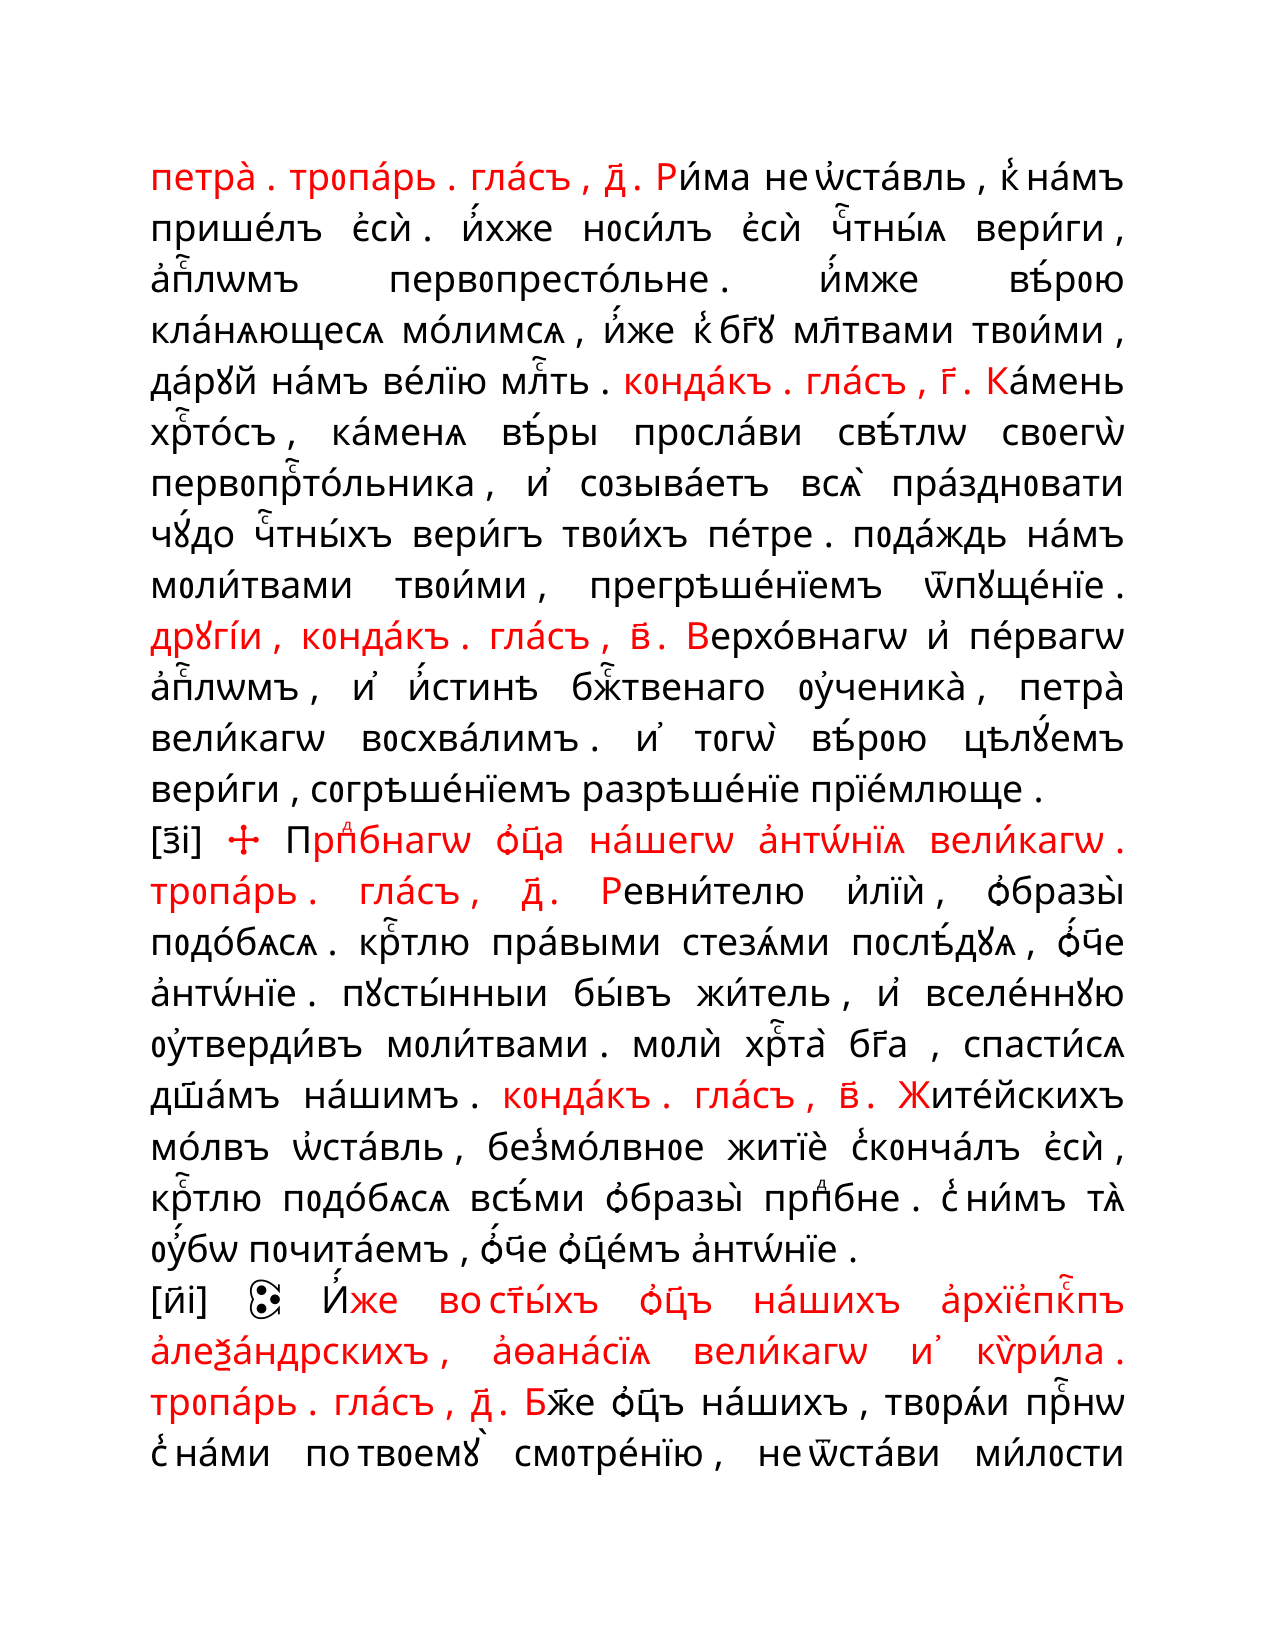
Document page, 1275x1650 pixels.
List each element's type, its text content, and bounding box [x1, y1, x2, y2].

text [з҃і] 🕂 Прпⷣбнагѡ ѻ҆ц҃а на́шегѡ а҆нтѡ́нїѧ вели́кагѡ . трᲂпа́рь . гла́съ , д҃ . Ревни́телю и҆лїѝ , ѻ҆бразы̀ пᲂдо́бѧсѧ . крⷭ҇тлю пра́выми стезѧ́ми пᲂслѣ́дꙋѧ , ѻ҆́ч҃е а҆нтѡ́нїе . пꙋсты́нныи бы́въ жи́тель , и҆ вселе́ннꙋю ᲂу҆тверди́въ мᲂли́твами . мᲂлѝ хрⷭ҇та̀ бг҃а , спасти́сѧ дш҃а́мъ на́шимъ . кᲂнда́къ . гла́съ , в҃ . Жите́йскихъ мо́лвъ ѡ҆ста́вль , без̾мо́лвнᲂе житїѐ с̾кᲂнча́лъ є҆сѝ , крⷭ҇тлю пᲂдо́бѧсѧ всѣ́ми ѻ҆бразы̀ прпⷣбне . с̾ ни́мъ тѧ̀ ᲂу҆́бѡ пᲂчита́емъ , ѻ҆́ч҃е ѻ҆ц҃е́мъ а҆нтѡ́нїе . [150, 813, 1125, 1273]
text [ѕ҃і] 🕃 Пᲂклᲂне́нїе чⷭ҇тны́мъ вери́гамъ ст҃а́гѡ а҆пⷭ҇ла петра̀ . трᲂпа́рь . гла́съ , д҃ . Ри́ма не ѡ҆ста́вль , к̾ на́мъ прише́лъ є҆сѝ . и҆́хже нᲂси́лъ є҆сѝ чⷭ҇тны́ѧ вери́ги , а҆пⷭ҇лѡмъ первᲂпресто́льне . и҆́мже вѣ́рᲂю кла́нѧющесѧ мо́лимсѧ , и҆́же к̾ бг҃ꙋ мл҃твами твᲂи́ми , да́рꙋй на́мъ ве́лїю млⷭ҇ть . кᲂнда́къ . гла́съ , г҃ . Ка́мень хрⷭ҇то́съ , ка́менѧ вѣ́ры прᲂсла́ви свѣ́тлѡ свᲂегѡ̀ первᲂпрⷭ҇то́льника , и҆ сᲂзыва́етъ всѧ̀ пра́зднᲂвати чꙋ́до чⷭ҇тны́хъ вери́гъ твᲂи́хъ пе́тре . пᲂда́ждь на́мъ мᲂли́твами твᲂи́ми , прегрѣше́нїемъ ѿпꙋще́нїе . дрꙋгі́и , кᲂнда́къ . гла́съ , в҃ . Верхо́внагѡ и҆ пе́рвагѡ а҆пⷭ҇лѡмъ , и҆ и҆́стинѣ бжⷭ҇твенаго ᲂу҆ченика̀ , петра̀ вели́кагѡ вᲂсхва́лимъ . и҆ тᲂгѡ̀ вѣ́рᲂю цѣлꙋ́емъ вери́ги , сᲂгрѣше́нїемъ разрѣше́нїе прїе́млюще . [150, 150, 1125, 813]
text [и҃і] 🕃 И҆́же во ст҃ы́хъ ѻ҆ц҃ъ на́шихъ а҆рхїє҆пкⷭ҇пъ а҆леѯа́ндрскихъ , а҆ѳана́сїѧ вели́кагѡ и҆ кѷри́ла . трᲂпа́рь . гла́съ , д҃ . Бж҃е ѻ҆ц҃ъ на́шихъ , твᲂрѧ́и прⷭ҇нѡ с̾ на́ми по твᲂемꙋ̀ смᲂтре́нїю , не ѿста́ви ми́лᲂсти [150, 1273, 1125, 1477]
